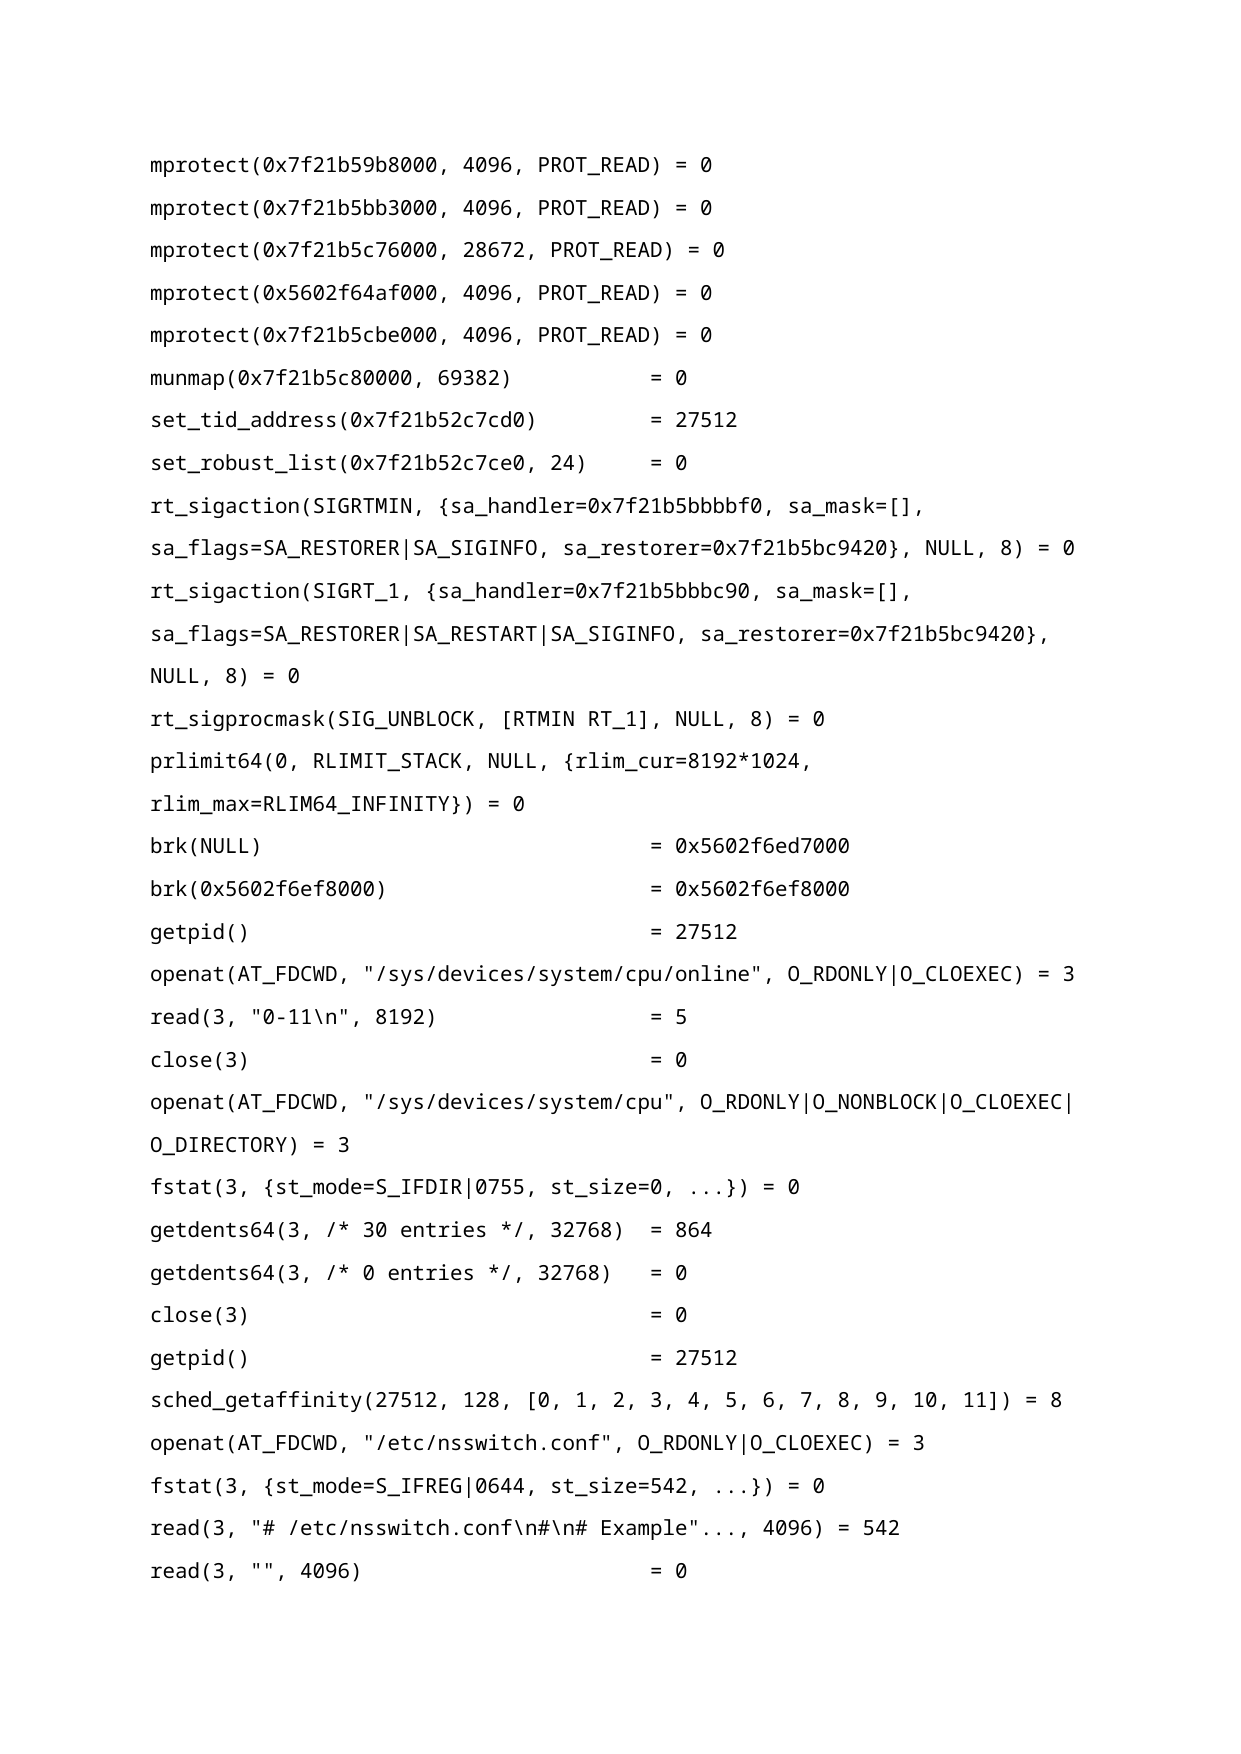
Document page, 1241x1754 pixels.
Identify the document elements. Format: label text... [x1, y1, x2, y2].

text openat(AT_FDCWD, "/etc/nsswitch.conf", O_RDONLY|O_CLOEXEC) = 3 [150, 1428, 1090, 1457]
text brk(0x5602f6ef8000) = 0x5602f6ef8000 [150, 874, 1090, 903]
text brk(NULL) = 0x5602f6ed7000 [150, 832, 1090, 860]
text rt_sigaction(SIGRT_1, {sa_handler=0x7f21b5bbbc90, sa_mask=[], sa_flags=SA_RESTORER|SA_RESTART|SA_SIGINFO, sa_restorer=0x7f21b5bc9420}, NULL, 8) = 0 [150, 576, 1090, 690]
text mprotect(0x7f21b5cbe000, 4096, PROT_READ) = 0 [150, 320, 1090, 349]
text sched_getaffinity(27512, 128, [0, 1, 2, 3, 4, 5, 6, 7, 8, 9, 10, 11]) = 8 [150, 1386, 1090, 1414]
text mprotect(0x7f21b5c76000, 28672, PROT_READ) = 0 [150, 235, 1090, 264]
text prlimit64(0, RLIMIT_STACK, NULL, {rlim_cur=8192*1024, rlim_max=RLIM64_INFINITY}) = 0 [150, 746, 1090, 817]
text openat(AT_FDCWD, "/sys/devices/system/cpu", O_RDONLY|O_NONBLOCK|O_CLOEXEC|O_DIRECTORY) = 3 [150, 1087, 1090, 1158]
text getdents64(3, /* 0 entries */, 32768) = 0 [150, 1258, 1090, 1286]
text getpid() = 27512 [150, 917, 1090, 945]
text set_robust_list(0x7f21b52c7ce0, 24) = 0 [150, 448, 1090, 477]
text read(3, "", 4096) = 0 [150, 1556, 1090, 1584]
text read(3, "0-11\n", 8192) = 5 [150, 1002, 1090, 1031]
text fstat(3, {st_mode=S_IFREG|0644, st_size=542, ...}) = 0 [150, 1471, 1090, 1499]
text mprotect(0x5602f64af000, 4096, PROT_READ) = 0 [150, 278, 1090, 306]
text getdents64(3, /* 30 entries */, 32768) = 864 [150, 1215, 1090, 1243]
text set_tid_address(0x7f21b52c7cd0) = 27512 [150, 406, 1090, 434]
text getpid() = 27512 [150, 1343, 1090, 1371]
text read(3, "# /etc/nsswitch.conf\n#\n# Example"..., 4096) = 542 [150, 1513, 1090, 1542]
text openat(AT_FDCWD, "/sys/devices/system/cpu/online", O_RDONLY|O_CLOEXEC) = 3 [150, 959, 1090, 988]
text munmap(0x7f21b5c80000, 69382) = 0 [150, 363, 1090, 391]
text close(3) = 0 [150, 1300, 1090, 1329]
text fstat(3, {st_mode=S_IFDIR|0755, st_size=0, ...}) = 0 [150, 1172, 1090, 1201]
text mprotect(0x7f21b5bb3000, 4096, PROT_READ) = 0 [150, 193, 1090, 221]
text rt_sigprocmask(SIG_UNBLOCK, [RTMIN RT_1], NULL, 8) = 0 [150, 704, 1090, 732]
text close(3) = 0 [150, 1045, 1090, 1073]
text rt_sigaction(SIGRTMIN, {sa_handler=0x7f21b5bbbbf0, sa_mask=[], sa_flags=SA_RESTORER|SA_SIGINFO, sa_restorer=0x7f21b5bc9420}, NULL, 8) = 0 [150, 491, 1090, 562]
text mprotect(0x7f21b59b8000, 4096, PROT_READ) = 0 [150, 150, 1090, 178]
